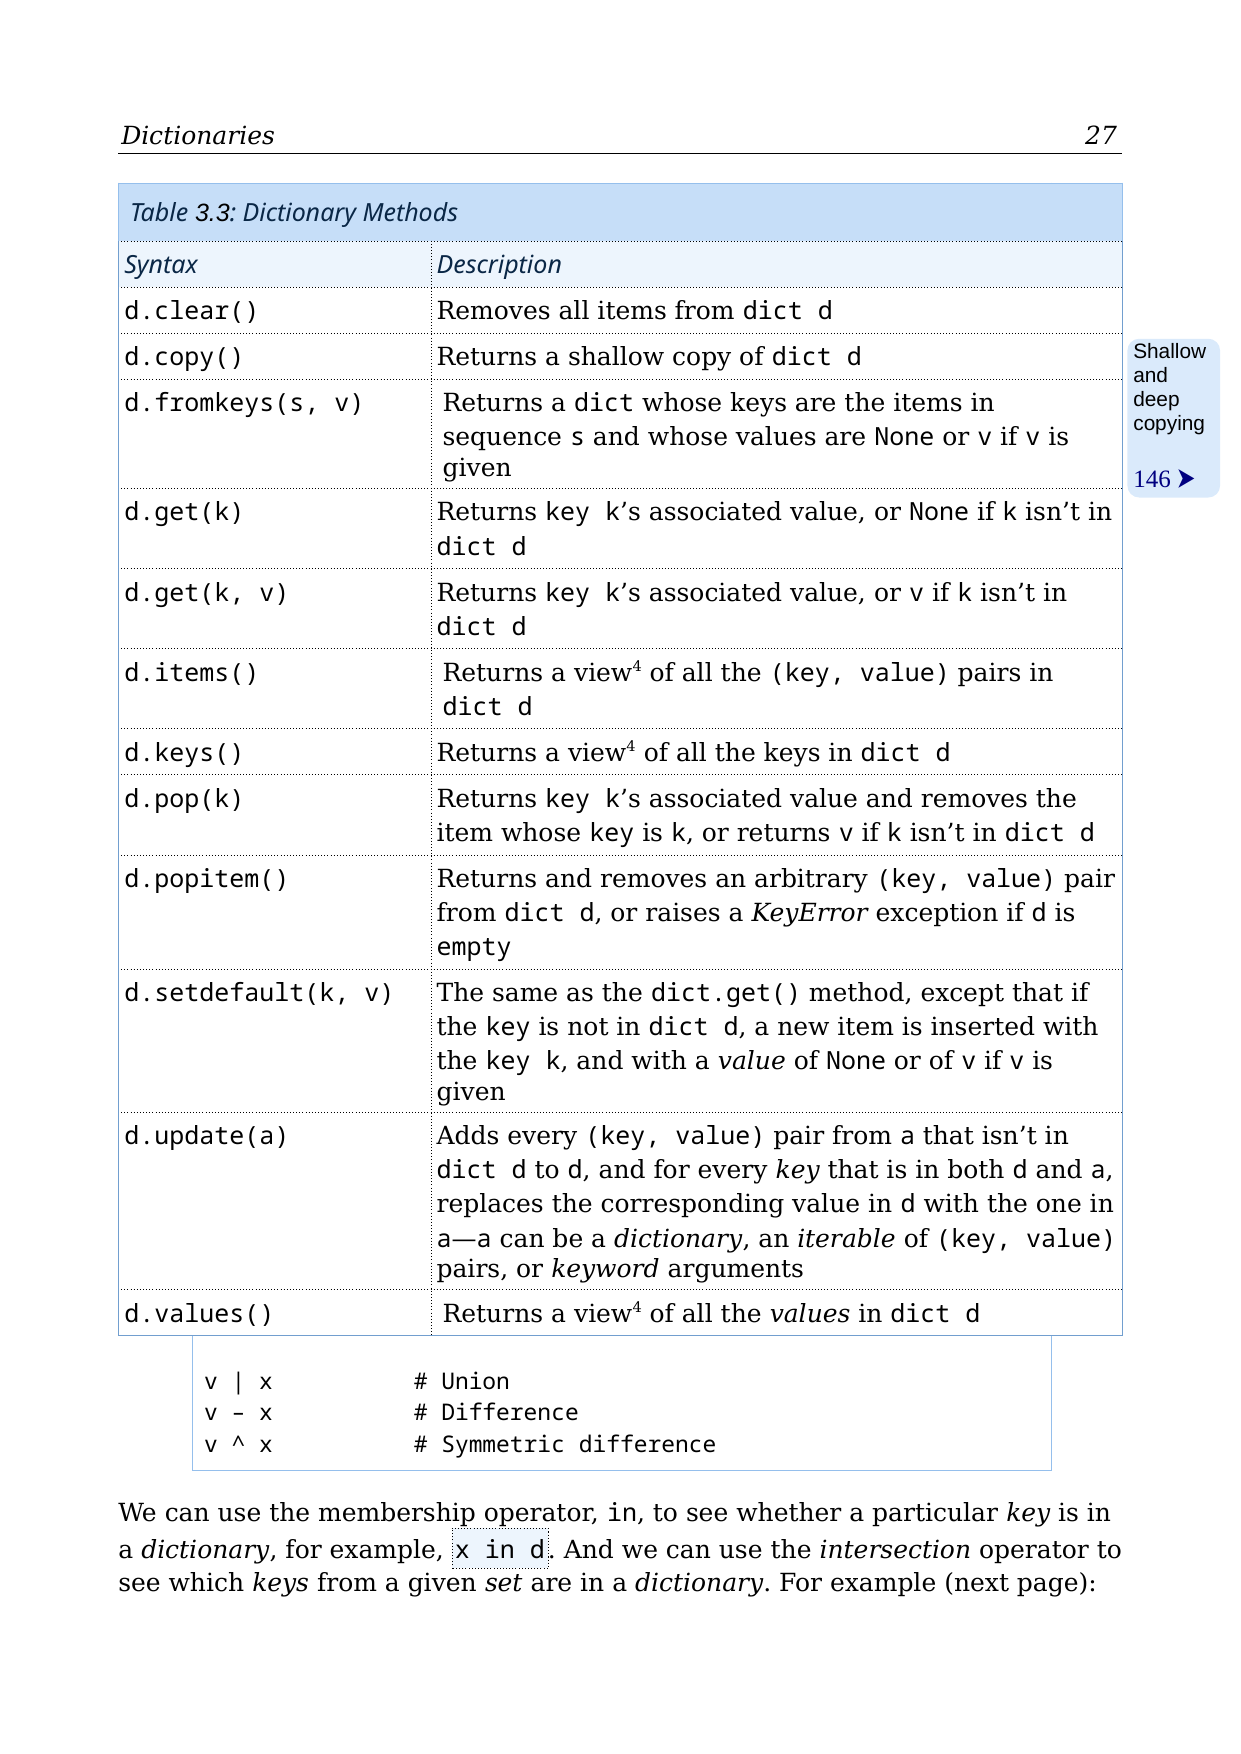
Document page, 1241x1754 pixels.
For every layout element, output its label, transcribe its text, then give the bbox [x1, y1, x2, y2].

table_cell Returns key k’s associated value and removes the item whose key is k, or returns v if k isn’t in dict d [431, 774, 1122, 854]
table_header Table 3.3: Dictionary Methods [119, 184, 1122, 241]
table_cell Returns a view4 of all the (key, value) pairs in dict d [431, 648, 1122, 728]
table_cell d.fromkeys(s, v) [119, 379, 431, 488]
text v ^ x # Symmetric difference [193, 1416, 1051, 1470]
table_cell d.keys() [119, 728, 431, 774]
table_cell Returns key k’s associated value, or v if k isn’t in dict d [431, 568, 1122, 648]
table_cell d.copy() [119, 333, 431, 379]
table_cell d.values() [119, 1289, 431, 1335]
table_cell d.items() [119, 648, 431, 728]
table_cell d.pop(k) [119, 774, 431, 854]
table_cell Returns a view4 of all the keys in dict d [431, 728, 1122, 774]
table_cell Syntax [119, 241, 431, 287]
table_cell Adds every (key, value) pair from a that isn’t in dict d to d, and for every key that is in both d and a, replaces the corresponding value in d with the one in a—a can be a dictionary, an iterable of (key, value) pairs, or keyword arguments [431, 1112, 1122, 1289]
table_cell Returns a view4 of all the values in dict d [431, 1289, 1122, 1335]
text v – x # Difference [193, 1384, 1051, 1416]
table_cell Description [431, 241, 1122, 287]
table_cell d.setdefault(k, v) [119, 969, 431, 1112]
table_cell Returns and removes an arbitrary (key, value) pair from dict d, or raises a KeyError exception if d is empty [431, 855, 1122, 969]
table_cell d.get(k, v) [119, 568, 431, 648]
text We can use the membership operator, in, to see whether a particular key is in a dictionary, for example, x in d. And we can use the intersection operator to see which keys from a given set are in a dictionary. For example (next page): [118, 1494, 1122, 1598]
table_cell Removes all items from dict d [431, 287, 1122, 333]
table_cell Returns a shallow copy of dict d [431, 333, 1122, 379]
text v | x # Union [193, 1336, 1051, 1384]
table_cell Returns key k’s associated value, or None if k isn’t in dict d [431, 488, 1122, 568]
table_cell d.clear() [119, 287, 431, 333]
table_cell Returns a dict whose keys are the items in sequence s and whose values are None or v if v is given [431, 379, 1122, 488]
table_cell The same as the dict.get() method, except that if the key is not in dict d, a new item is inserted with the key k, and with a value of None or of v if v is given [431, 969, 1122, 1112]
table_cell d.get(k) [119, 488, 431, 568]
table_cell d.update(a) [119, 1112, 431, 1289]
table_cell d.popitem() [119, 855, 431, 969]
